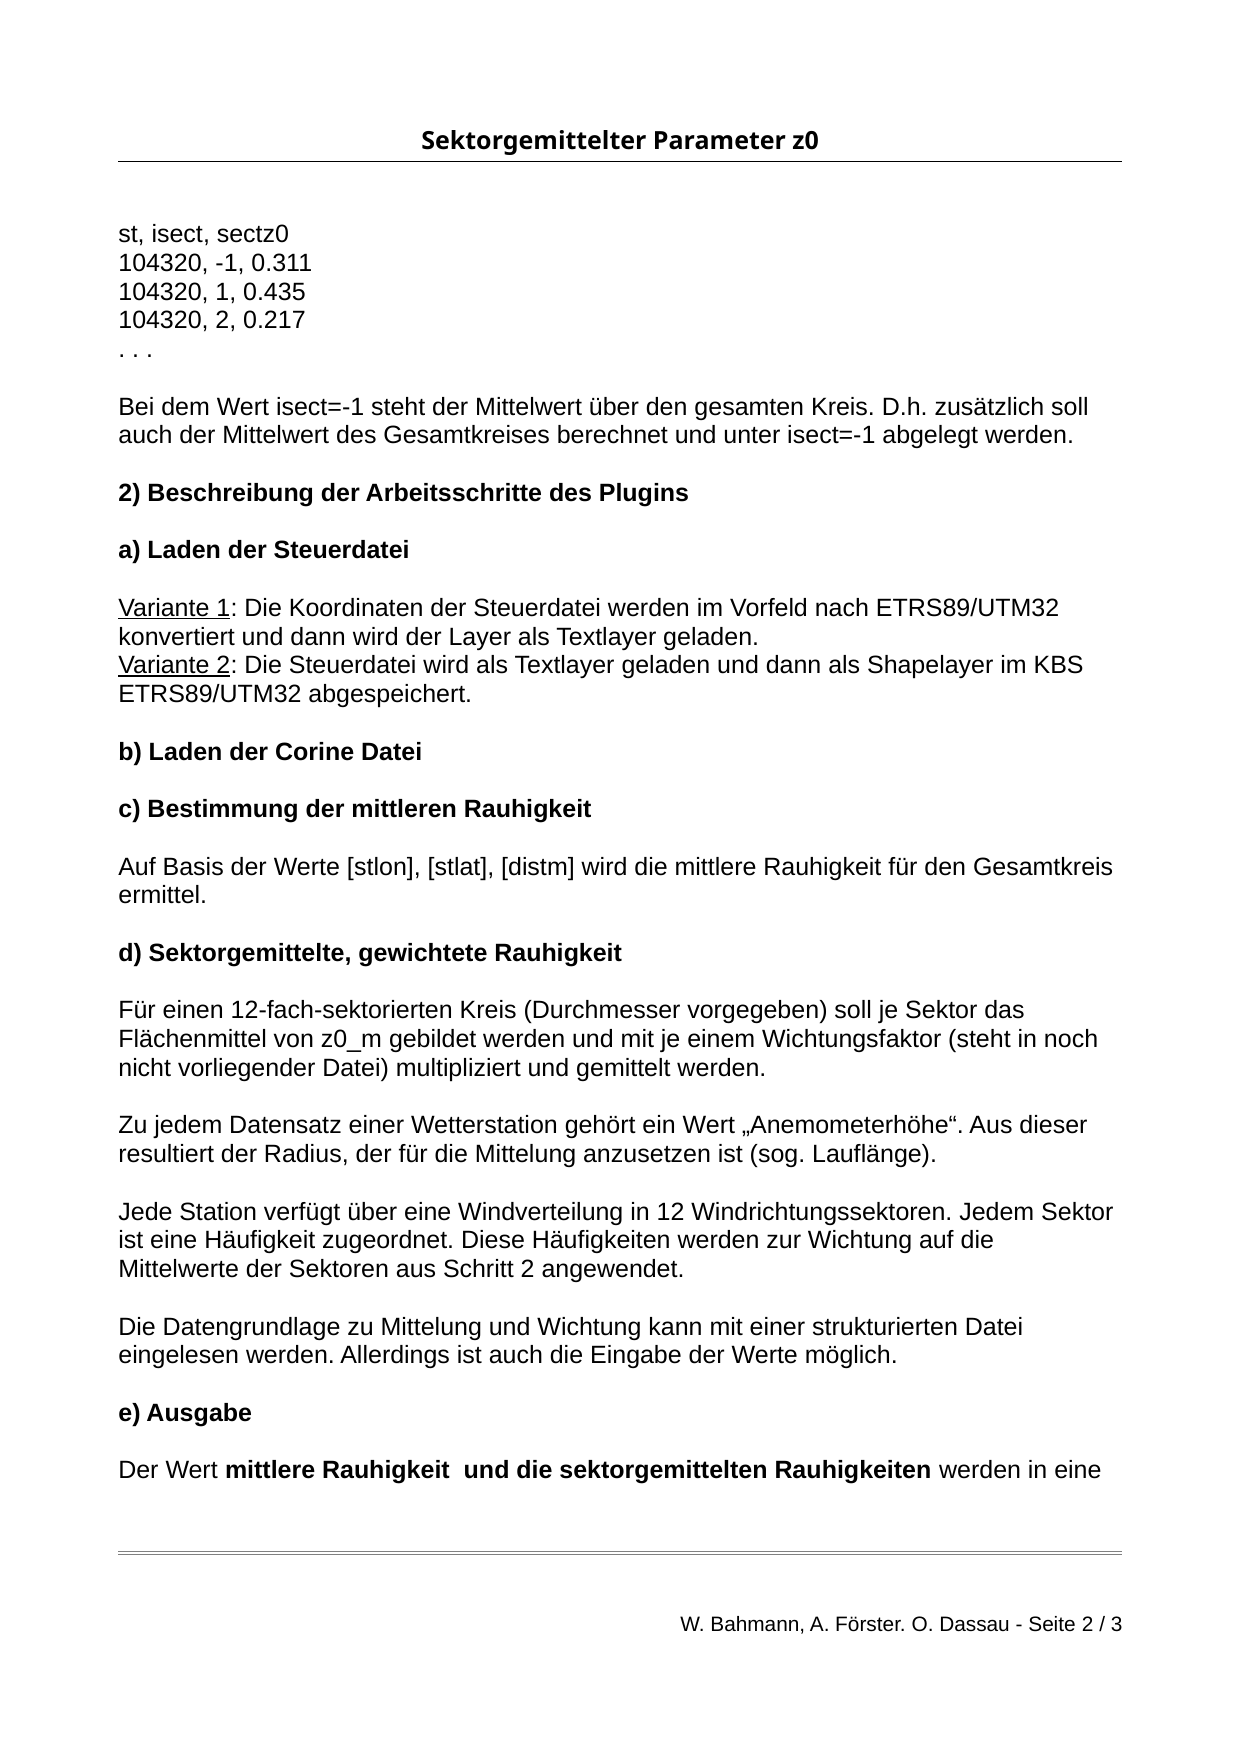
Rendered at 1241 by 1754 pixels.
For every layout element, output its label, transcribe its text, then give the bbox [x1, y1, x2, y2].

text a) Laden der Steuerdatei [118, 536, 1122, 564]
text 104320, 1, 0.435 [118, 277, 1122, 306]
text . . . [118, 334, 1122, 363]
text Zu jedem Datensatz einer Wetterstation gehört ein Wert „Anemometerhöhe“. Aus dieser resultiert der Radius, der für die Mittelung anzusetzen ist (sog. Lauflänge). [118, 1111, 1122, 1168]
text Die Datengrundlage zu Mittelung und Wichtung kann mit einer strukturierten Datei eingelesen werden. Allerdings ist auch die Eingabe der Werte möglich. [118, 1312, 1122, 1369]
text 104320, 2, 0.217 [118, 306, 1122, 334]
text st, isect, sectz0 [118, 219, 1122, 248]
text Für einen 12-fach-sektorierten Kreis (Durchmesser vorgegeben) soll je Sektor das Flächenmittel von z0_m gebildet werden und mit je einem Wichtungsfaktor (steht in noch nicht vorliegender Datei) multipliziert und gemittelt werden. [118, 996, 1122, 1082]
text Bei dem Wert isect=-1 steht der Mittelwert über den gesamten Kreis. D.h. zusätzlich soll auch der Mittelwert des Gesamtkreises berechnet und unter isect=-1 abgelegt werden. [118, 363, 1122, 449]
text Jede Station verfügt über eine Windverteilung in 12 Windrichtungssektoren. Jedem Sektor ist eine Häufigkeit zugeordnet. Diese Häufigkeiten werden zur Wichtung auf die Mittelwerte der Sektoren aus Schritt 2 angewendet. [118, 1197, 1122, 1283]
text c) Bestimmung der mittleren Rauhigkeit Auf Basis der Werte [stlon], [stlat], [distm] wird die mittlere Rauhigkeit für den Gesamtkreis ermittel. [118, 766, 1122, 938]
text e) Ausgabe Der Wert mittlere Rauhigkeit und die sektorgemittelten Rauhigkeiten werden in eine [118, 1369, 1122, 1484]
text 2) Beschreibung der Arbeitsschritte des Plugins [118, 478, 1122, 507]
text d) Sektorgemittelte, gewichtete Rauhigkeit [118, 938, 1122, 967]
text b) Laden der Corine Datei [118, 737, 1122, 766]
text Variante 1: Die Koordinaten der Steuerdatei werden im Vorfeld nach ETRS89/UTM32 konvertiert und dann wird der Layer als Textlayer geladen. Variante 2: Die Steuerdatei wird als Textlayer geladen und dann als Shapelayer im KBS ETRS89/UTM32 abgespeichert. [118, 593, 1122, 708]
text 104320, -1, 0.311 [118, 248, 1122, 277]
